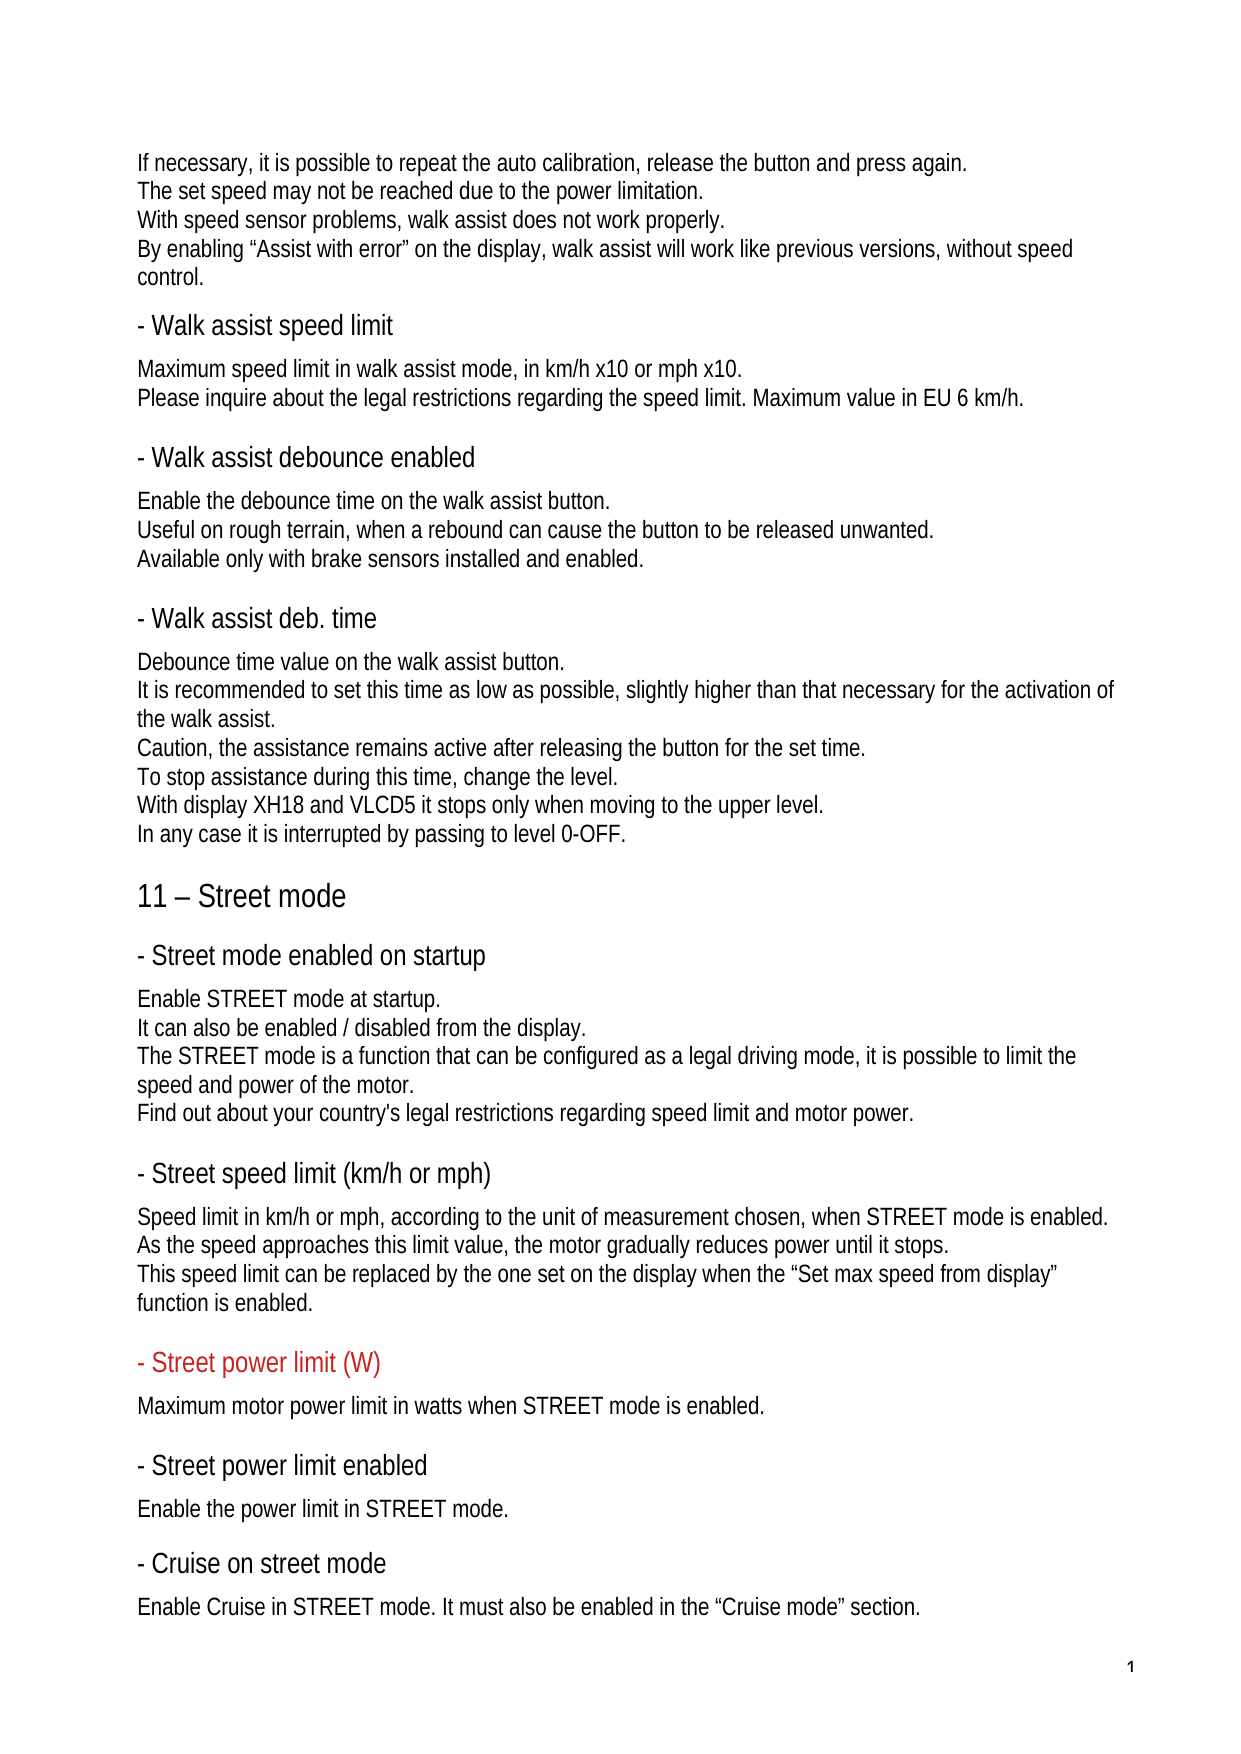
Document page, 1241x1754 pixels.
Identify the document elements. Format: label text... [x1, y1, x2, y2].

text It can also be enabled / disabled from the display. [137, 1012, 1122, 1041]
text Enable the power limit in STREET mode. [137, 1494, 1122, 1523]
text Caution, the assistance remains active after releasing the button for the set time. [137, 733, 1122, 761]
text It is recommended to set this time as low as possible, slightly higher than that necessary for the activation of [137, 676, 1122, 704]
text Enable the debounce time on the walk assist button. [137, 486, 1122, 515]
text Enable Cruise in STREET mode. It must also be enabled in the “Cruise mode” section. [137, 1592, 1122, 1620]
text Maximum speed limit in walk assist mode, in km/h x10 or mph x10. Please inquire about the legal restrictions regarding the speed limit. Maximum value in EU 6 km/h. [137, 354, 1122, 412]
text the walk assist. [137, 704, 1122, 733]
text Useful on rough terrain, when a rebound can cause the button to be released unwanted. [137, 515, 1122, 544]
text Find out about your country's legal restrictions regarding speed limit and motor power. [137, 1098, 1122, 1127]
text - Street speed limit (km/h or mph) [137, 1156, 1122, 1189]
text Available only with brake sensors installed and enabled. [137, 544, 1122, 572]
text With display XH18 and VLCD5 it stops only when moving to the upper level. [137, 790, 1122, 819]
text To stop assistance during this time, change the level. [137, 761, 1122, 790]
text The STREET mode is a function that can be configured as a legal driving mode, it is possible to limit the [137, 1041, 1122, 1070]
text - Street power limit enabled [137, 1448, 1122, 1482]
text - Street mode enabled on startup [137, 938, 1122, 971]
text With speed sensor problems, walk assist does not work properly. By enabling “Assist with error” on the display, walk assist will work like previous versions, without speed control. [137, 205, 1122, 291]
text Maximum motor power limit in watts when STREET mode is enabled. [137, 1391, 1122, 1419]
text - Walk assist speed limit [137, 308, 1122, 342]
text speed and power of the motor. [137, 1070, 1122, 1098]
text Debounce time value on the walk assist button. [137, 647, 1122, 676]
text - Street power limit (W) [137, 1345, 1122, 1378]
text This speed limit can be replaced by the one set on the display when the “Set max speed from display” function is enabled. [137, 1259, 1122, 1316]
text - Cruise on street mode [137, 1546, 1122, 1580]
text If necessary, it is possible to repeat the auto calibration, release the button and press again. The set speed may not be reached due to the power limitation. [137, 148, 1122, 205]
text 11 – Street mode [137, 876, 1122, 914]
text In any case it is interrupted by passing to level 0-OFF. [137, 819, 1122, 847]
text - Walk assist debounce enabled [137, 440, 1122, 474]
text As the speed approaches this limit value, the motor gradually reduces power until it stops. [137, 1230, 1122, 1259]
text Enable STREET mode at startup. [137, 984, 1122, 1012]
text - Walk assist deb. time [137, 601, 1122, 634]
text Speed limit in km/h or mph, according to the unit of measurement chosen, when STREET mode is enabled. [137, 1202, 1122, 1230]
